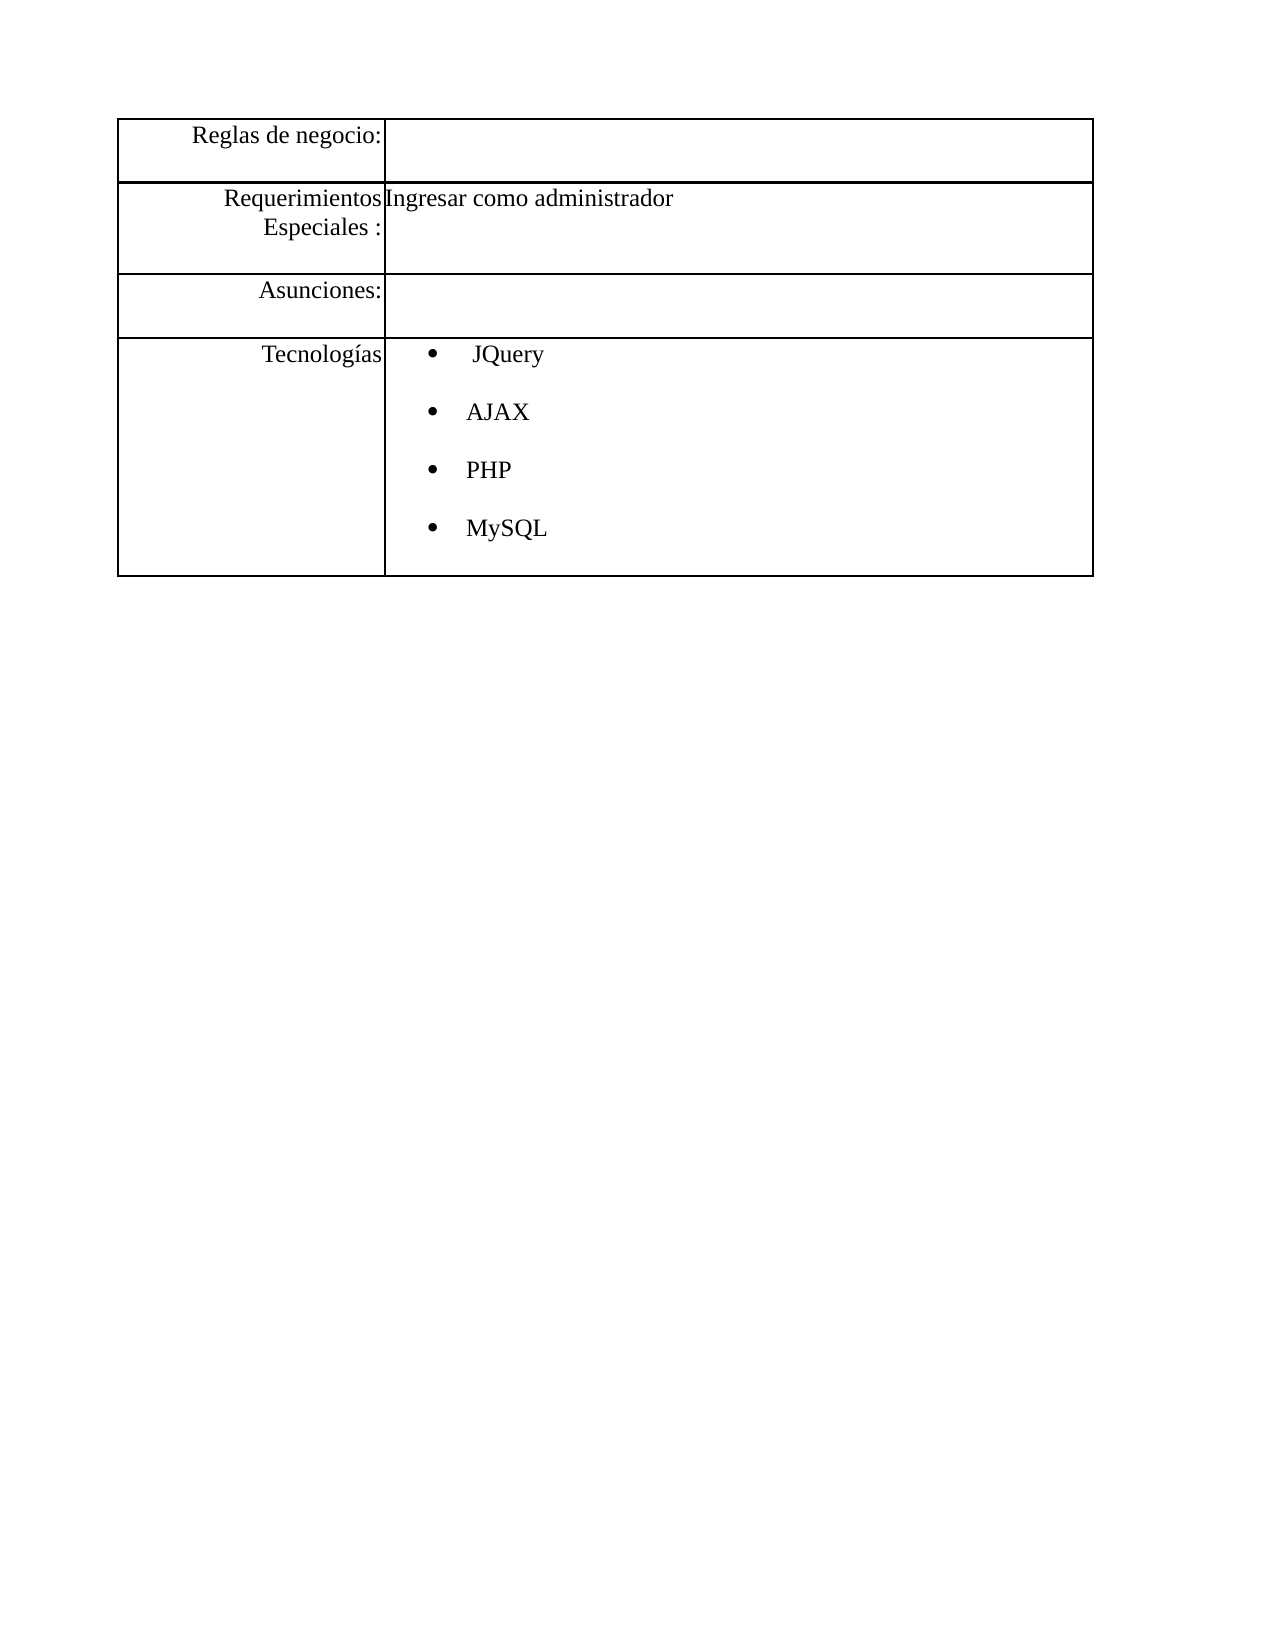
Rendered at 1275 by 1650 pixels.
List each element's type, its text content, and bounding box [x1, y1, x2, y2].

table_cell JQuery AJAX PHP MySQL [386, 339, 1092, 574]
table_cell Tecnologías [119, 339, 384, 574]
table_cell Requerimientos Especiales : [119, 184, 384, 273]
table_cell [386, 275, 1092, 337]
table_cell Reglas de negocio: [119, 120, 384, 181]
table_cell Asunciones: [119, 275, 384, 337]
table_cell Ingresar como administrador [386, 184, 1092, 273]
table_cell [386, 120, 1092, 181]
